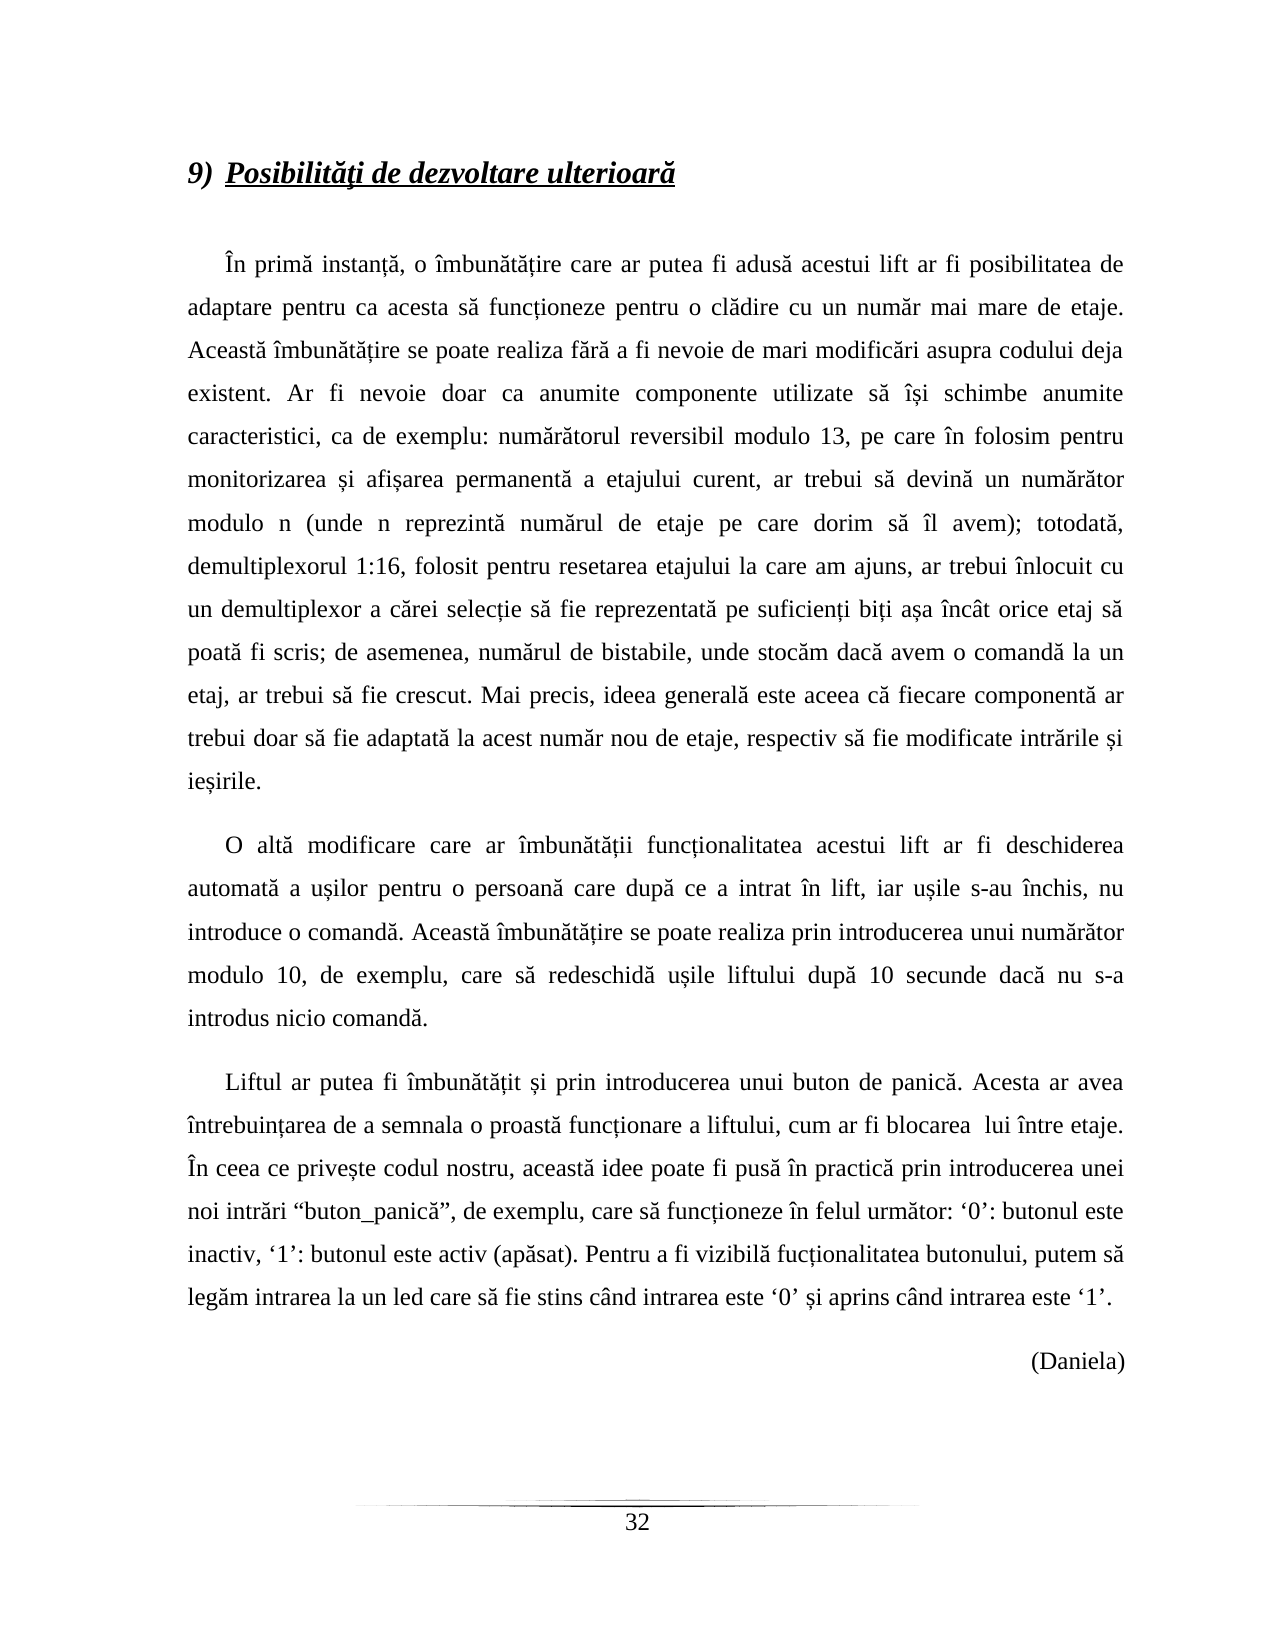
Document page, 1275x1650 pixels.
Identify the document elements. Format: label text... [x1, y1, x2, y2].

text (Daniela) [187, 1346, 1125, 1375]
subtitle Posibilităţi de dezvoltare ulterioară [187, 154, 1125, 190]
text Liftul ar putea fi îmbunătățit și prin introducerea unui buton de panică. Acesta ar avea întrebuințarea de a semnala o proastă funcționare a liftului, cum ar fi blocarea lui între etaje. În ceea ce privește codul nostru, această idee poate fi pusă în practică prin introducerea unei noi intrări “buton_panică”, de exemplu, care să funcționeze în felul următor: ‘0’: butonul este inactiv, ‘1’: butonul este activ (apăsat). Pentru a fi vizibilă fucționalitatea butonului, putem să legăm intrarea la un led care să fie stins când intrarea este ‘0’ și aprins când intrarea este ‘1’. [187, 1067, 1125, 1311]
text În primă instanță, o îmbunătățire care ar putea fi adusă acestui lift ar fi posibilitatea de adaptare pentru ca acesta să funcționeze pentru o clădire cu un număr mai mare de etaje. Această îmbunătățire se poate realiza fără a fi nevoie de mari modificări asupra codului deja existent. Ar fi nevoie doar ca anumite componente utilizate să își schimbe anumite caracteristici, ca de exemplu: numărătorul reversibil modulo 13, pe care în folosim pentru monitorizarea și afișarea permanentă a etajului curent, ar trebui să devină un numărător modulo n (unde n reprezintă numărul de etaje pe care dorim să îl avem); totodată, demultiplexorul 1:16, folosit pentru resetarea etajului la care am ajuns, ar trebui înlocuit cu un demultiplexor a cărei selecție să fie reprezentată pe suficienți biți așa încât orice etaj să poată fi scris; de asemenea, numărul de bistabile, unde stocăm dacă avem o comandă la un etaj, ar trebui să fie crescut. Mai precis, ideea generală este aceea că fiecare componentă ar trebui doar să fie adaptată la acest număr nou de etaje, respectiv să fie modificate intrările și ieșirile. [187, 249, 1125, 795]
text O altă modificare care ar îmbunătății funcționalitatea acestui lift ar fi deschiderea automată a ușilor pentru o persoană care după ce a intrat în lift, iar ușile s-au închis, nu introduce o comandă. Această îmbunătățire se poate realiza prin introducerea unui numărător modulo 10, de exemplu, care să redeschidă ușile liftului după 10 secunde dacă nu s-a introdus nicio comandă. [187, 830, 1125, 1032]
